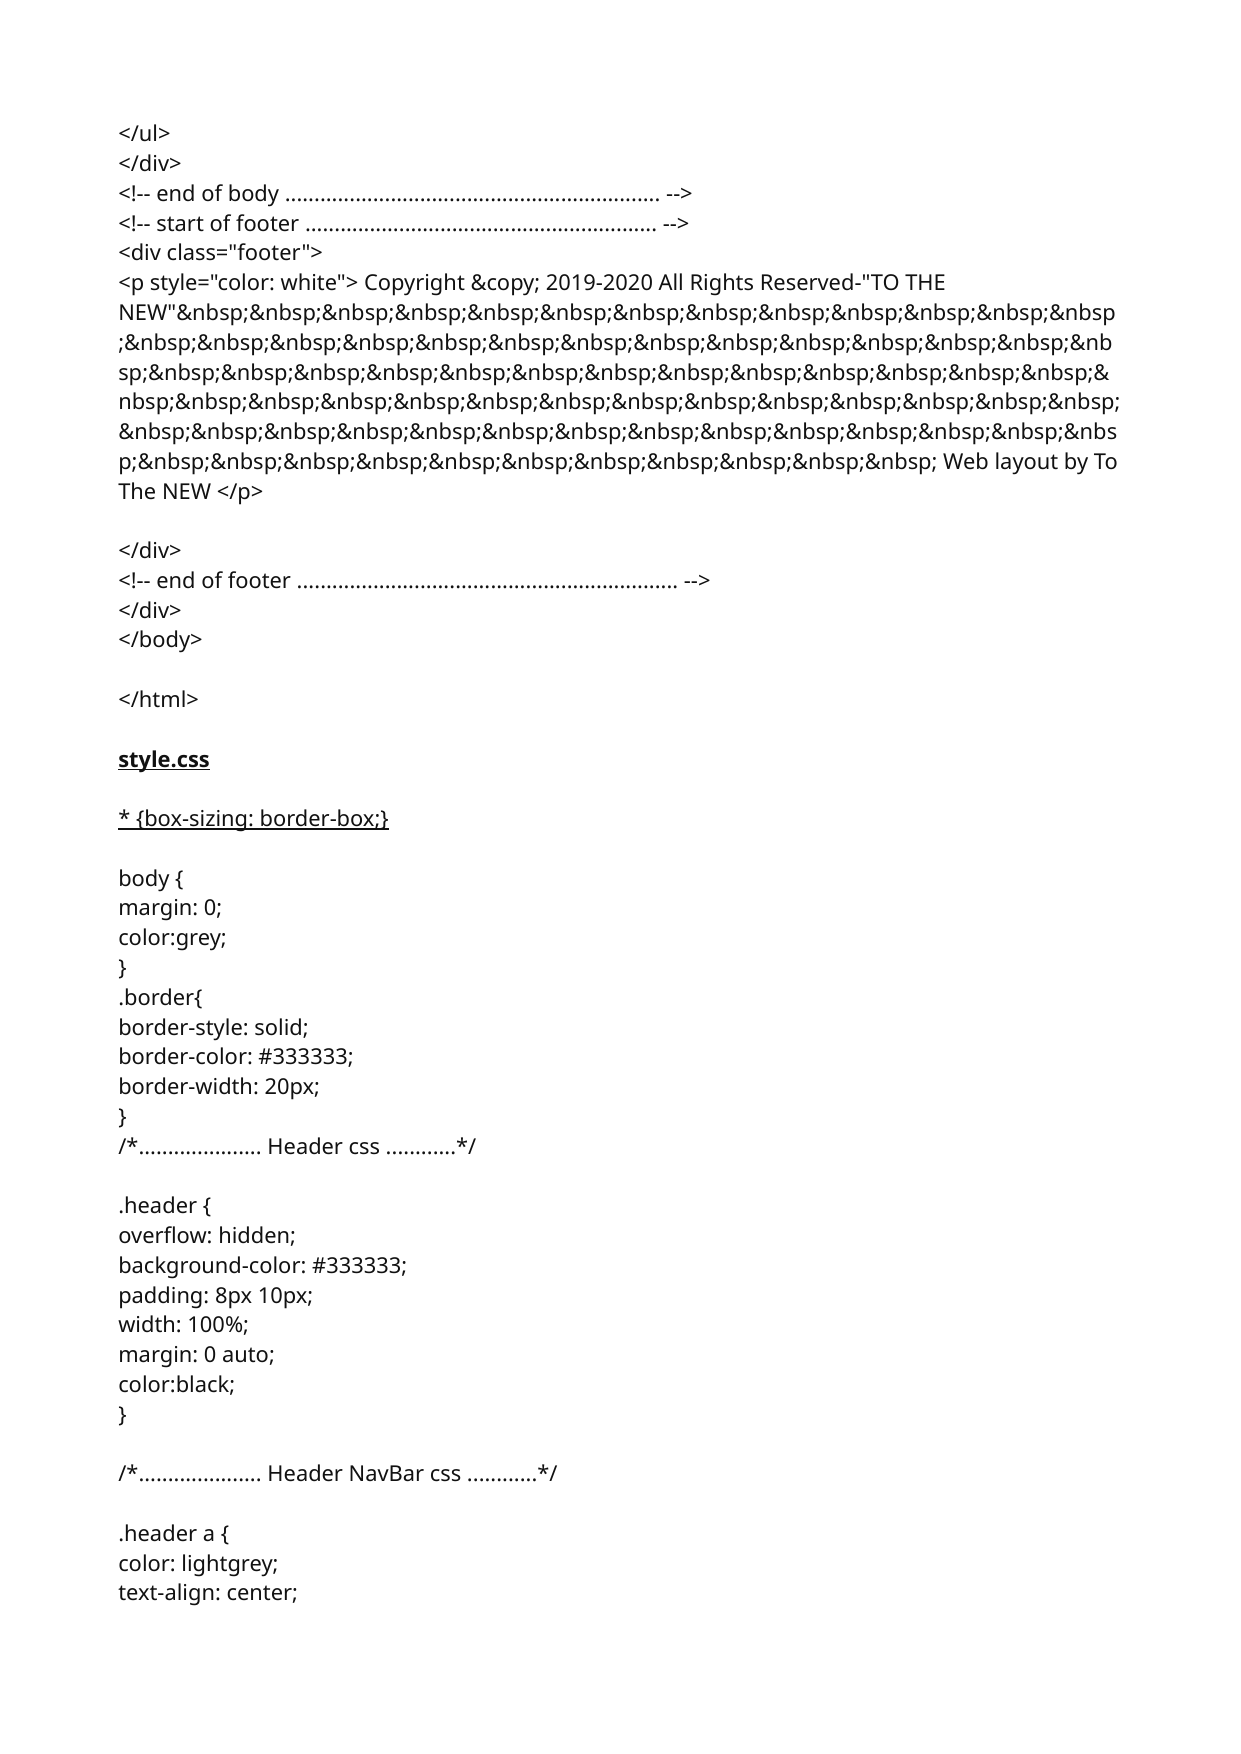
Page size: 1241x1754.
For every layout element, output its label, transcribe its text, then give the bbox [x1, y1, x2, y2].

text padding: 8px 10px; [118, 1279, 1122, 1309]
text text-align: center; [118, 1577, 1122, 1607]
text } [118, 1399, 1122, 1428]
text </ul> [118, 118, 1122, 148]
text .header a { [118, 1518, 1122, 1547]
text body { [118, 863, 1122, 892]
text /*..................... Header NavBar css ............*/ [118, 1458, 1122, 1488]
text <div class="footer"> [118, 237, 1122, 267]
text </div> [118, 535, 1122, 565]
text margin: 0; [118, 892, 1122, 922]
text style.css [118, 743, 1122, 773]
text * {box-sizing: border-box;} [118, 803, 1122, 833]
text color:grey; [118, 922, 1122, 952]
text border-style: solid; [118, 1012, 1122, 1041]
text </html> [118, 684, 1122, 714]
text color:black; [118, 1369, 1122, 1399]
text <p style="color: white"> Copyright &copy; 2019-2020 All Rights Reserved-"TO THE NEW"&nbsp;&nbsp;&nbsp;&nbsp;&nbsp;&nbsp;&nbsp;&nbsp;&nbsp;&nbsp;&nbsp;&nbsp;&nbsp;&nbsp;&nbsp;&nbsp;&nbsp;&nbsp;&nbsp;&nbsp;&nbsp;&nbsp;&nbsp;&nbsp;&nbsp;&nbsp;&nbsp;&nbsp;&nbsp;&nbsp;&nbsp;&nbsp;&nbsp;&nbsp;&nbsp;&nbsp;&nbsp;&nbsp;&nbsp;&nbsp;&nbsp;&nbsp;&nbsp;&nbsp;&nbsp;&nbsp;&nbsp;&nbsp;&nbsp;&nbsp;&nbsp;&nbsp;&nbsp;&nbsp;&nbsp;&nbsp;&nbsp;&nbsp;&nbsp;&nbsp;&nbsp;&nbsp;&nbsp;&nbsp;&nbsp;&nbsp;&nbsp;&nbsp;&nbsp;&nbsp;&nbsp;&nbsp;&nbsp;&nbsp;&nbsp;&nbsp;&nbsp;&nbsp;&nbsp; Web layout by To The NEW </p> [118, 267, 1122, 505]
text .border{ [118, 982, 1122, 1012]
text .header { [118, 1190, 1122, 1220]
text background-color: #333333; [118, 1250, 1122, 1279]
text <!-- end of body ................................................................ --> [118, 178, 1122, 207]
text color: lightgrey; [118, 1547, 1122, 1577]
text width: 100%; [118, 1309, 1122, 1339]
text margin: 0 auto; [118, 1339, 1122, 1369]
text </div> [118, 148, 1122, 178]
text </div> [118, 595, 1122, 624]
text } [118, 952, 1122, 982]
text <!-- end of footer ................................................................. --> [118, 565, 1122, 595]
text /*..................... Header css ............*/ [118, 1131, 1122, 1161]
text overflow: hidden; [118, 1220, 1122, 1250]
text } [118, 1101, 1122, 1131]
text <!-- start of footer ............................................................ --> [118, 207, 1122, 237]
text border-width: 20px; [118, 1071, 1122, 1101]
text </body> [118, 624, 1122, 654]
text border-color: #333333; [118, 1041, 1122, 1071]
